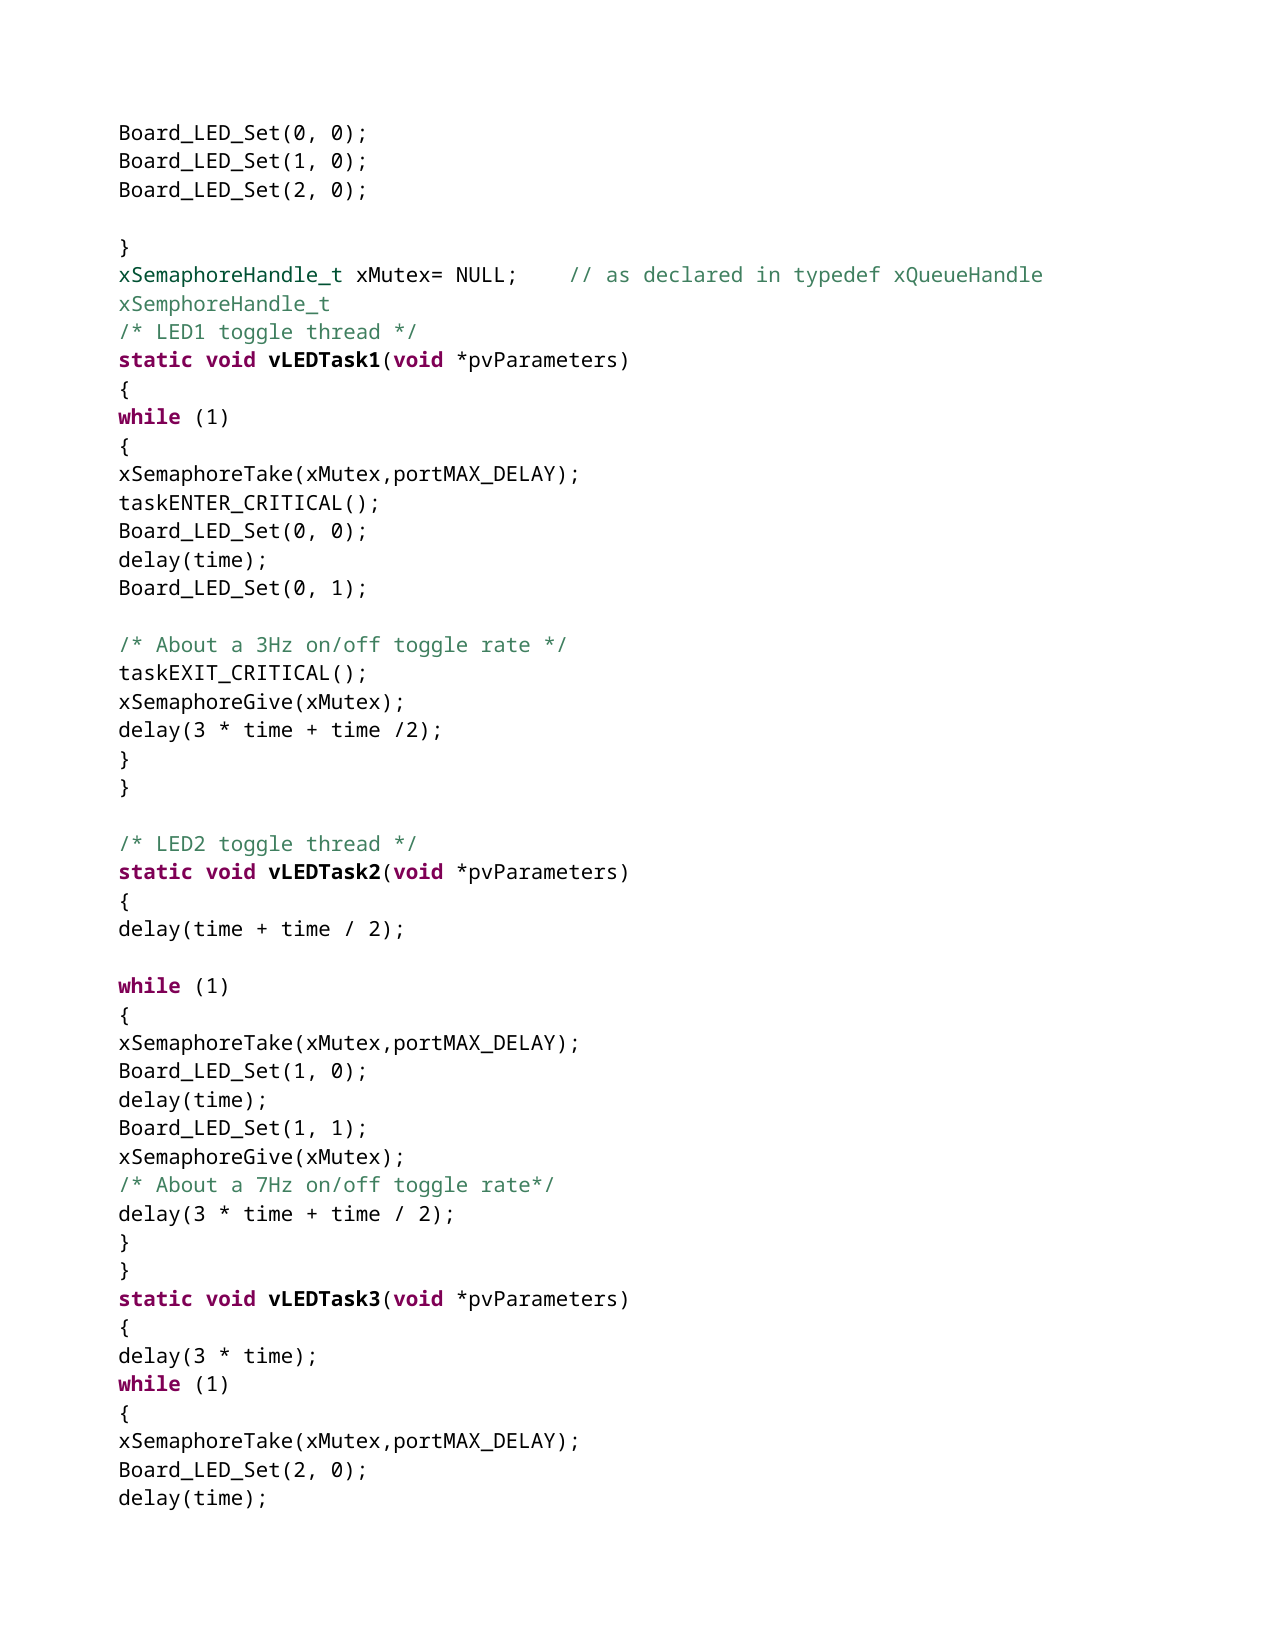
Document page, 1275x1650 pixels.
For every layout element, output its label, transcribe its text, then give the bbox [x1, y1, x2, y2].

text while (1) [118, 1369, 1157, 1398]
text { [118, 431, 1157, 459]
text Board_LED_Set(2, 0); [118, 1455, 1157, 1483]
text while (1) [118, 402, 1157, 431]
text xSemaphoreTake(xMutex,portMAX_DELAY); [118, 1028, 1157, 1057]
text taskEXIT_CRITICAL(); [118, 658, 1157, 687]
text taskENTER_CRITICAL(); [118, 488, 1157, 516]
text xSemaphoreTake(xMutex,portMAX_DELAY); [118, 1426, 1157, 1455]
text static void vLEDTask3(void *pvParameters) [118, 1284, 1157, 1312]
text } [118, 1256, 1157, 1284]
text { [118, 374, 1157, 402]
text xSemaphoreTake(xMutex,portMAX_DELAY); [118, 459, 1157, 488]
text xSemaphoreGive(xMutex); [118, 1142, 1157, 1170]
text static void vLEDTask1(void *pvParameters) [118, 346, 1157, 374]
text Board_LED_Set(1, 0); [118, 147, 1157, 175]
text Board_LED_Set(2, 0); [118, 175, 1157, 203]
text xSemaphoreHandle_t xMutex= NULL; // as declared in typedef xQueueHandle xSemphoreHandle_t [118, 260, 1157, 317]
text delay(3 * time + time /2); [118, 715, 1157, 744]
text Board_LED_Set(1, 1); [118, 1113, 1157, 1142]
text } [118, 232, 1157, 260]
text } [118, 1227, 1157, 1256]
text { [118, 1398, 1157, 1426]
text delay(3 * time + time / 2); [118, 1199, 1157, 1227]
text { [118, 1000, 1157, 1028]
text while (1) [118, 971, 1157, 1000]
text /* LED2 toggle thread */ [118, 829, 1157, 857]
text delay(time + time / 2); [118, 914, 1157, 943]
text } [118, 772, 1157, 801]
text delay(time); [118, 545, 1157, 573]
text } [118, 744, 1157, 772]
text delay(time); [118, 1483, 1157, 1512]
text Board_LED_Set(0, 0); [118, 118, 1157, 147]
text delay(time); [118, 1085, 1157, 1113]
text Board_LED_Set(0, 0); [118, 516, 1157, 545]
text /* About a 7Hz on/off toggle rate*/ [118, 1170, 1157, 1199]
text delay(3 * time); [118, 1341, 1157, 1369]
text /* LED1 toggle thread */ [118, 317, 1157, 346]
text { [118, 886, 1157, 914]
text /* About a 3Hz on/off toggle rate */ [118, 630, 1157, 658]
text { [118, 1312, 1157, 1341]
text Board_LED_Set(0, 1); [118, 573, 1157, 602]
text static void vLEDTask2(void *pvParameters) [118, 857, 1157, 886]
text xSemaphoreGive(xMutex); [118, 687, 1157, 715]
text Board_LED_Set(1, 0); [118, 1057, 1157, 1085]
